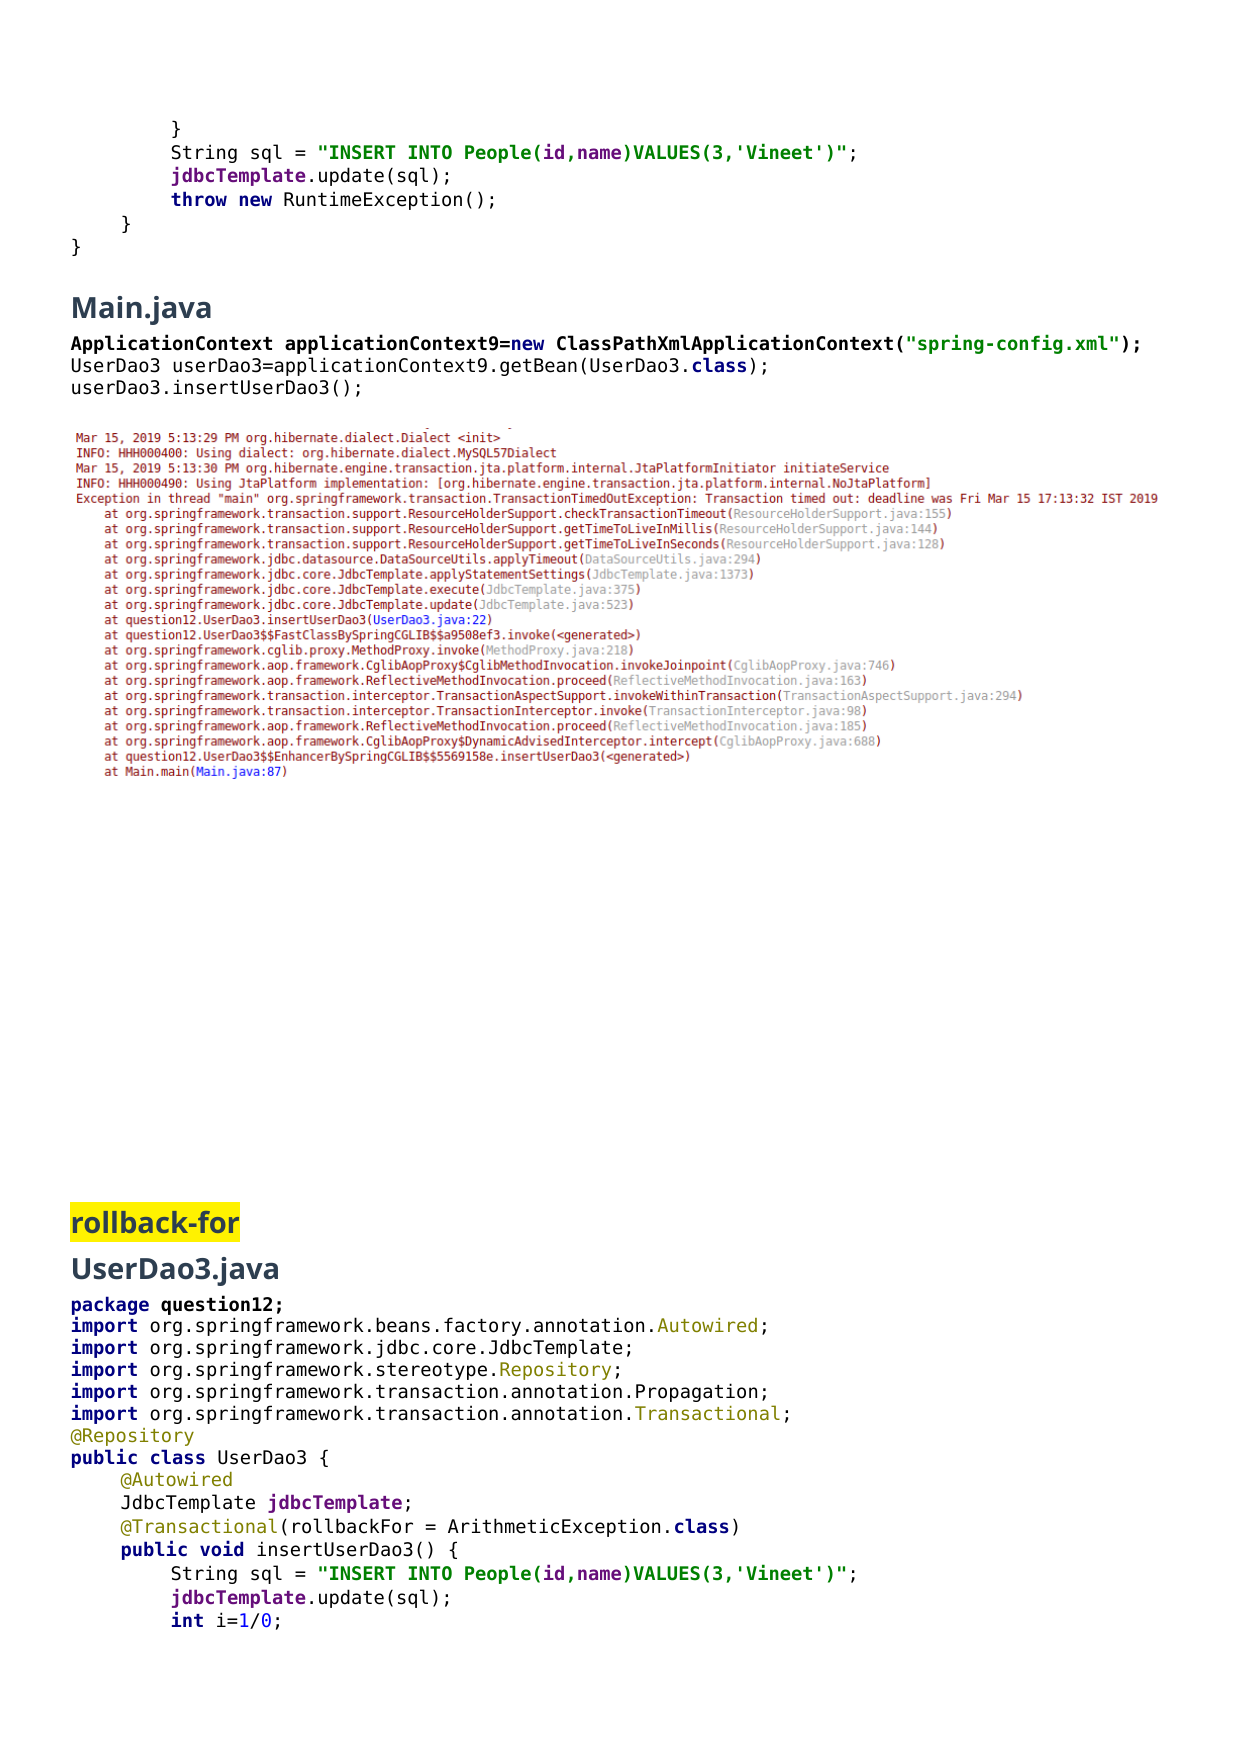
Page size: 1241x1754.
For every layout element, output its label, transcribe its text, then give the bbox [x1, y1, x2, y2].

text ApplicationContext applicationContext9=new ClassPathXmlApplicationContext("spring-config.xml"); [70, 333, 1181, 355]
text String sql = "INSERT INTO People(id,name)VALUES(3,'Vineet')"; [70, 142, 1181, 165]
text Main.java [70, 288, 1181, 327]
text import org.springframework.beans.factory.annotation.Autowired; [70, 1315, 1181, 1337]
text UserDao3 userDao3=applicationContext9.getBean(UserDao3.class); [70, 355, 1181, 377]
text import org.springframework.jdbc.core.JdbcTemplate; [70, 1337, 1181, 1359]
text @Autowired [70, 1468, 1181, 1492]
text public void insertUserDao3() { [70, 1539, 1181, 1563]
text package question12; [70, 1293, 1181, 1315]
text jdbcTemplate.update(sql); [70, 1587, 1181, 1610]
text @Repository [70, 1425, 1181, 1447]
picture [70, 428, 1181, 786]
text String sql = "INSERT INTO People(id,name)VALUES(3,'Vineet')"; [70, 1563, 1181, 1587]
text rollback-for [70, 1202, 1181, 1242]
text public class UserDao3 { [70, 1447, 1181, 1468]
text import org.springframework.transaction.annotation.Propagation; [70, 1381, 1181, 1403]
text throw new RuntimeException(); [70, 189, 1181, 213]
text import org.springframework.stereotype.Repository; [70, 1359, 1181, 1381]
text UserDao3.java [70, 1248, 1181, 1288]
text int i=1/0; [70, 1610, 1181, 1634]
text userDao3.insertUserDao3(); [70, 377, 1181, 399]
text } [70, 118, 1181, 142]
text } [70, 213, 1181, 236]
text JdbcTemplate jdbcTemplate; [70, 1492, 1181, 1516]
text } [70, 236, 1181, 258]
text import org.springframework.transaction.annotation.Transactional; [70, 1403, 1181, 1425]
text jdbcTemplate.update(sql); [70, 165, 1181, 189]
text @Transactional(rollbackFor = ArithmeticException.class) [70, 1516, 1181, 1539]
